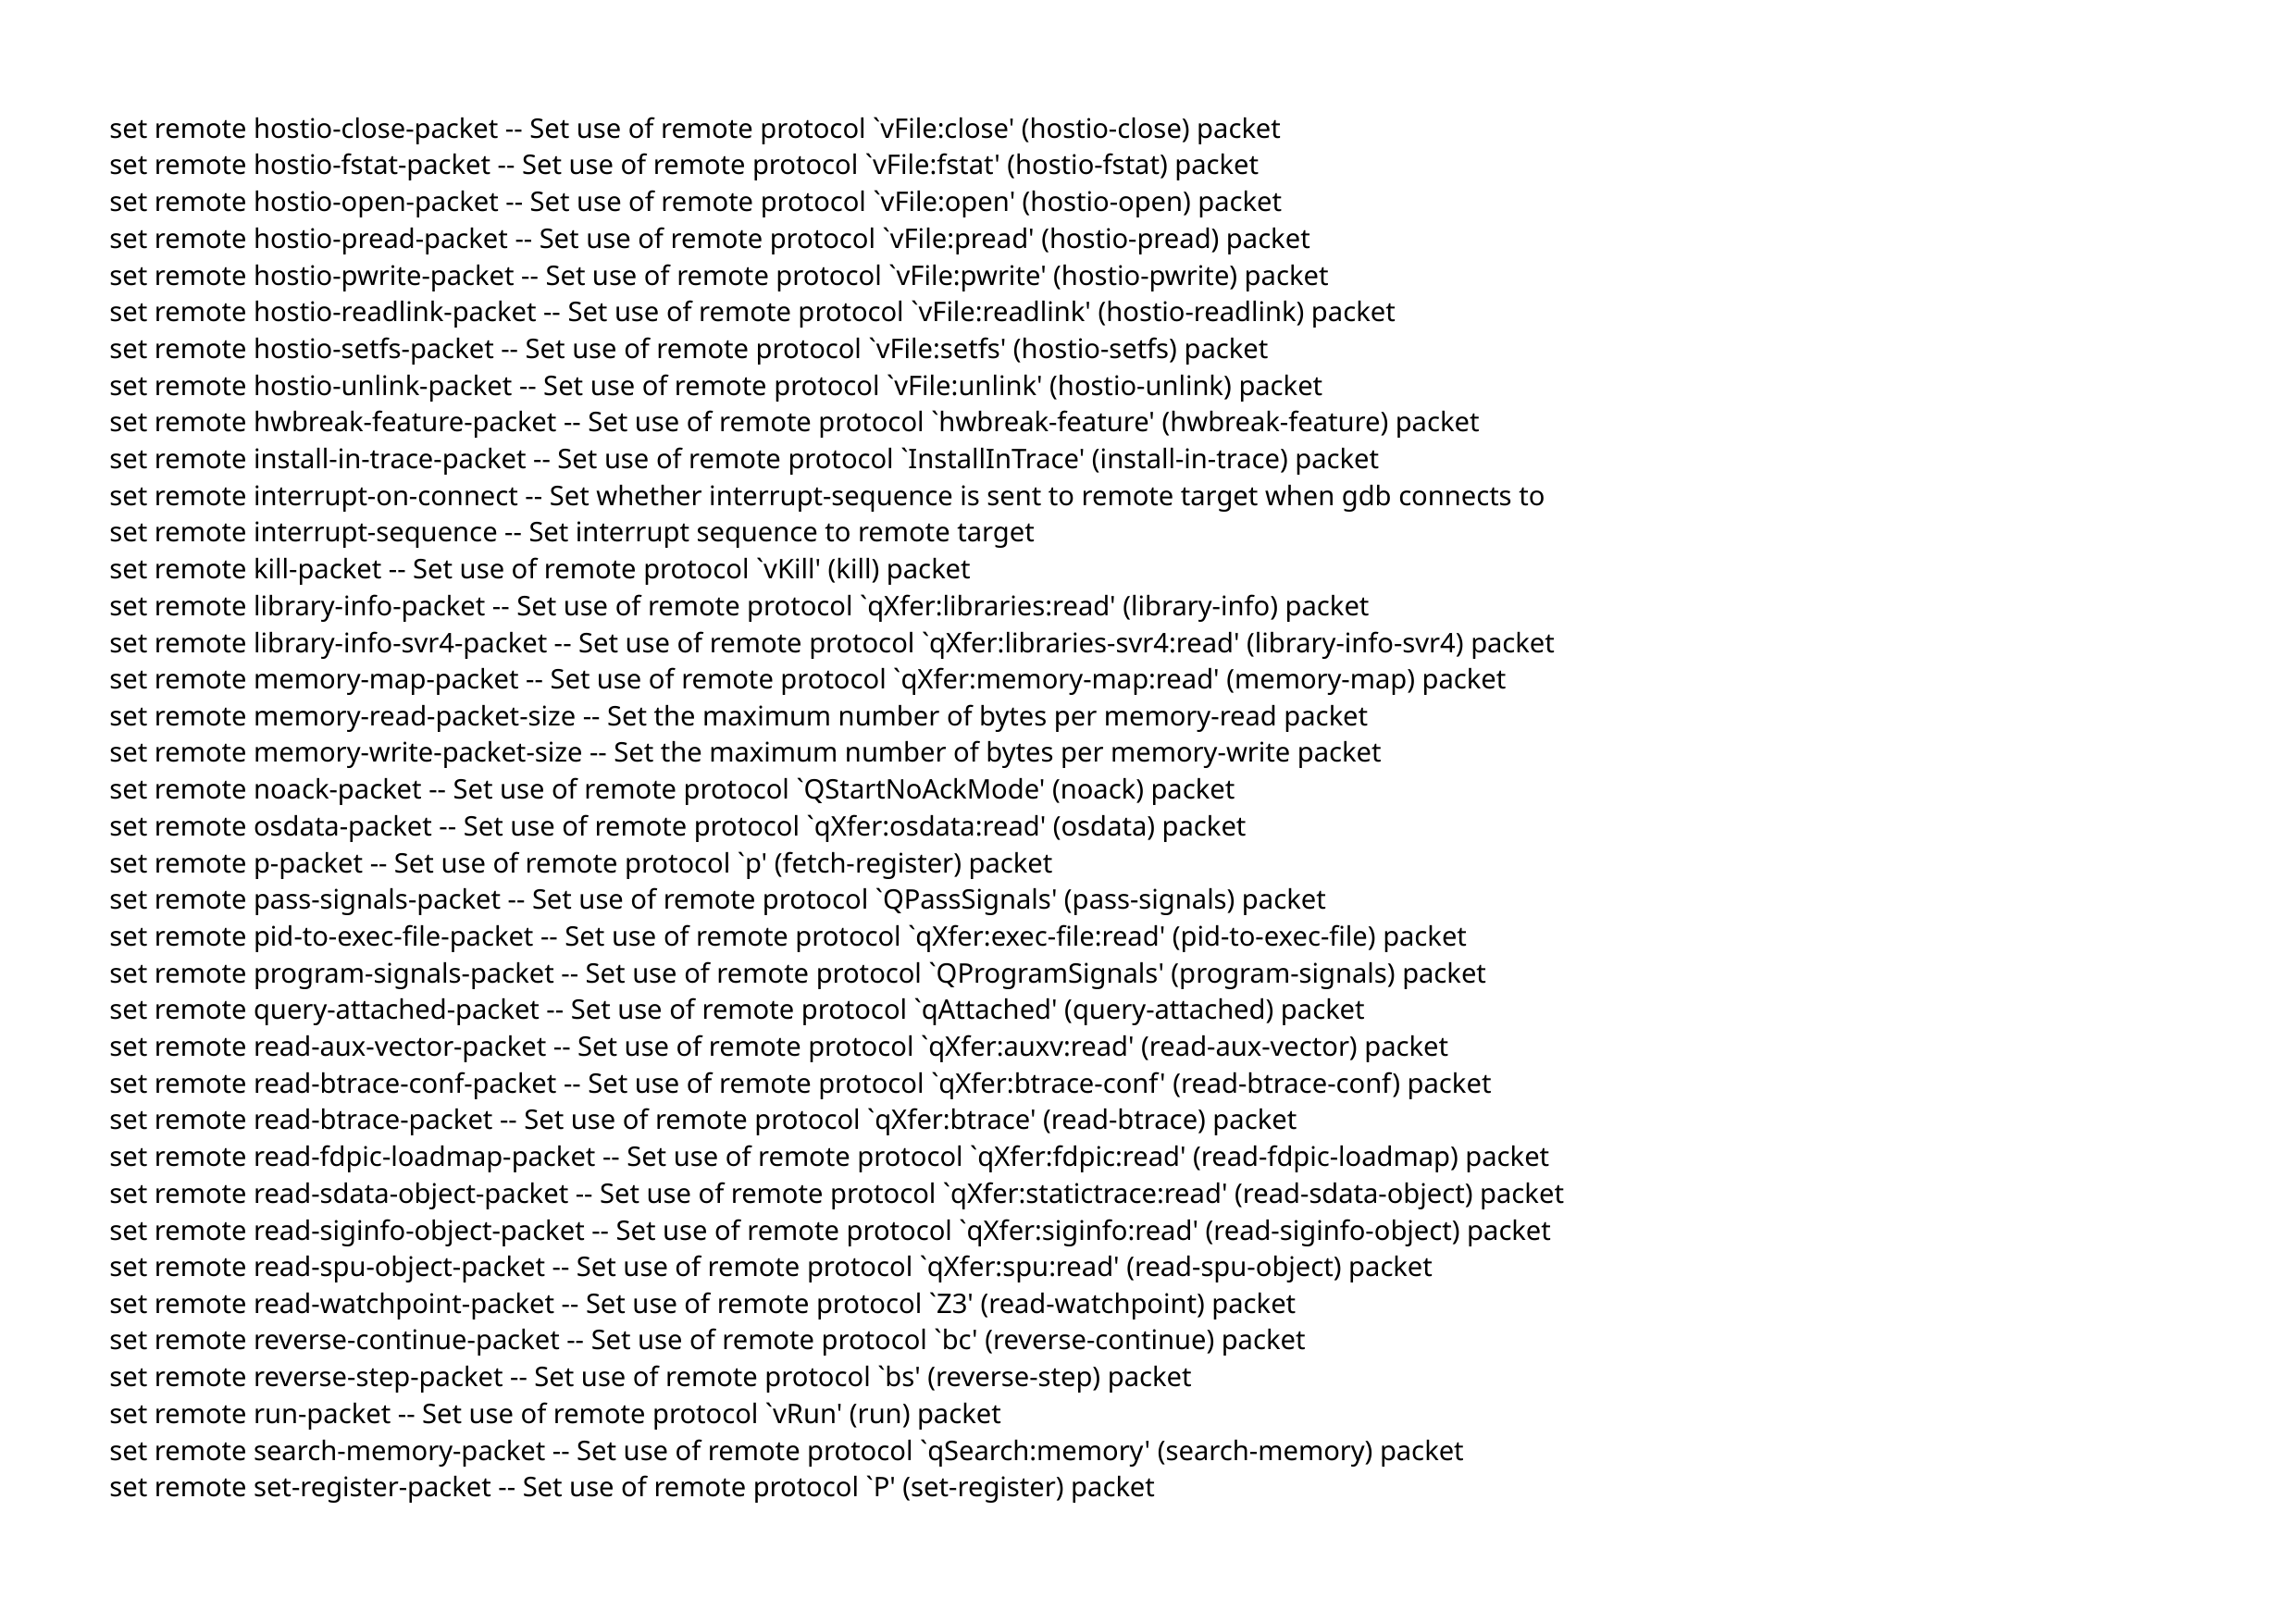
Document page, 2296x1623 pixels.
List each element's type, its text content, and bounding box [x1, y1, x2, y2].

text set remote hostio-close-packet -- Set use of remote protocol `vFile:close' (hostio-close) packet set remote hostio-fstat-packet -- Set use of remote protocol `vFile:fstat' (hostio-fstat) packet set remote hostio-open-packet -- Set use of remote protocol `vFile:open' (hostio-open) packet set remote hostio-pread-packet -- Set use of remote protocol `vFile:pread' (hostio-pread) packet set remote hostio-pwrite-packet -- Set use of remote protocol `vFile:pwrite' (hostio-pwrite) packet set remote hostio-readlink-packet -- Set use of remote protocol `vFile:readlink' (hostio-readlink) packet set remote hostio-setfs-packet -- Set use of remote protocol `vFile:setfs' (hostio-setfs) packet set remote hostio-unlink-packet -- Set use of remote protocol `vFile:unlink' (hostio-unlink) packet set remote hwbreak-feature-packet -- Set use of remote protocol `hwbreak-feature' (hwbreak-feature) packet set remote install-in-trace-packet -- Set use of remote protocol `InstallInTrace' (install-in-trace) packet set remote interrupt-on-connect -- Set whether interrupt-sequence is sent to remote target when gdb connects to set remote interrupt-sequence -- Set interrupt sequence to remote target set remote kill-packet -- Set use of remote protocol `vKill' (kill) packet set remote library-info-packet -- Set use of remote protocol `qXfer:libraries:read' (library-info) packet set remote library-info-svr4-packet -- Set use of remote protocol `qXfer:libraries-svr4:read' (library-info-svr4) packet set remote memory-map-packet -- Set use of remote protocol `qXfer:memory-map:read' (memory-map) packet set remote memory-read-packet-size -- Set the maximum number of bytes per memory-read packet set remote memory-write-packet-size -- Set the maximum number of bytes per memory-write packet set remote noack-packet -- Set use of remote protocol `QStartNoAckMode' (noack) packet set remote osdata-packet -- Set use of remote protocol `qXfer:osdata:read' (osdata) packet set remote p-packet -- Set use of remote protocol `p' (fetch-register) packet set remote pass-signals-packet -- Set use of remote protocol `QPassSignals' (pass-signals) packet set remote pid-to-exec-file-packet -- Set use of remote protocol `qXfer:exec-file:read' (pid-to-exec-file) packet set remote program-signals-packet -- Set use of remote protocol `QProgramSignals' (program-signals) packet set remote query-attached-packet -- Set use of remote protocol `qAttached' (query-attached) packet set remote read-aux-vector-packet -- Set use of remote protocol `qXfer:auxv:read' (read-aux-vector) packet set remote read-btrace-conf-packet -- Set use of remote protocol `qXfer:btrace-conf' (read-btrace-conf) packet set remote read-btrace-packet -- Set use of remote protocol `qXfer:btrace' (read-btrace) packet set remote read-fdpic-loadmap-packet -- Set use of remote protocol `qXfer:fdpic:read' (read-fdpic-loadmap) packet set remote read-sdata-object-packet -- Set use of remote protocol `qXfer:statictrace:read' (read-sdata-object) packet set remote read-siginfo-object-packet -- Set use of remote protocol `qXfer:siginfo:read' (read-siginfo-object) packet set remote read-spu-object-packet -- Set use of remote protocol `qXfer:spu:read' (read-spu-object) packet set remote read-watchpoint-packet -- Set use of remote protocol `Z3' (read-watchpoint) packet set remote reverse-continue-packet -- Set use of remote protocol `bc' (reverse-continue) packet set remote reverse-step-packet -- Set use of remote protocol `bs' (reverse-step) packet set remote run-packet -- Set use of remote protocol `vRun' (run) packet set remote search-memory-packet -- Set use of remote protocol `qSearch:memory' (search-memory) packet set remote set-register-packet -- Set use of remote protocol `P' (set-register) packet [109, 109, 2278, 1505]
